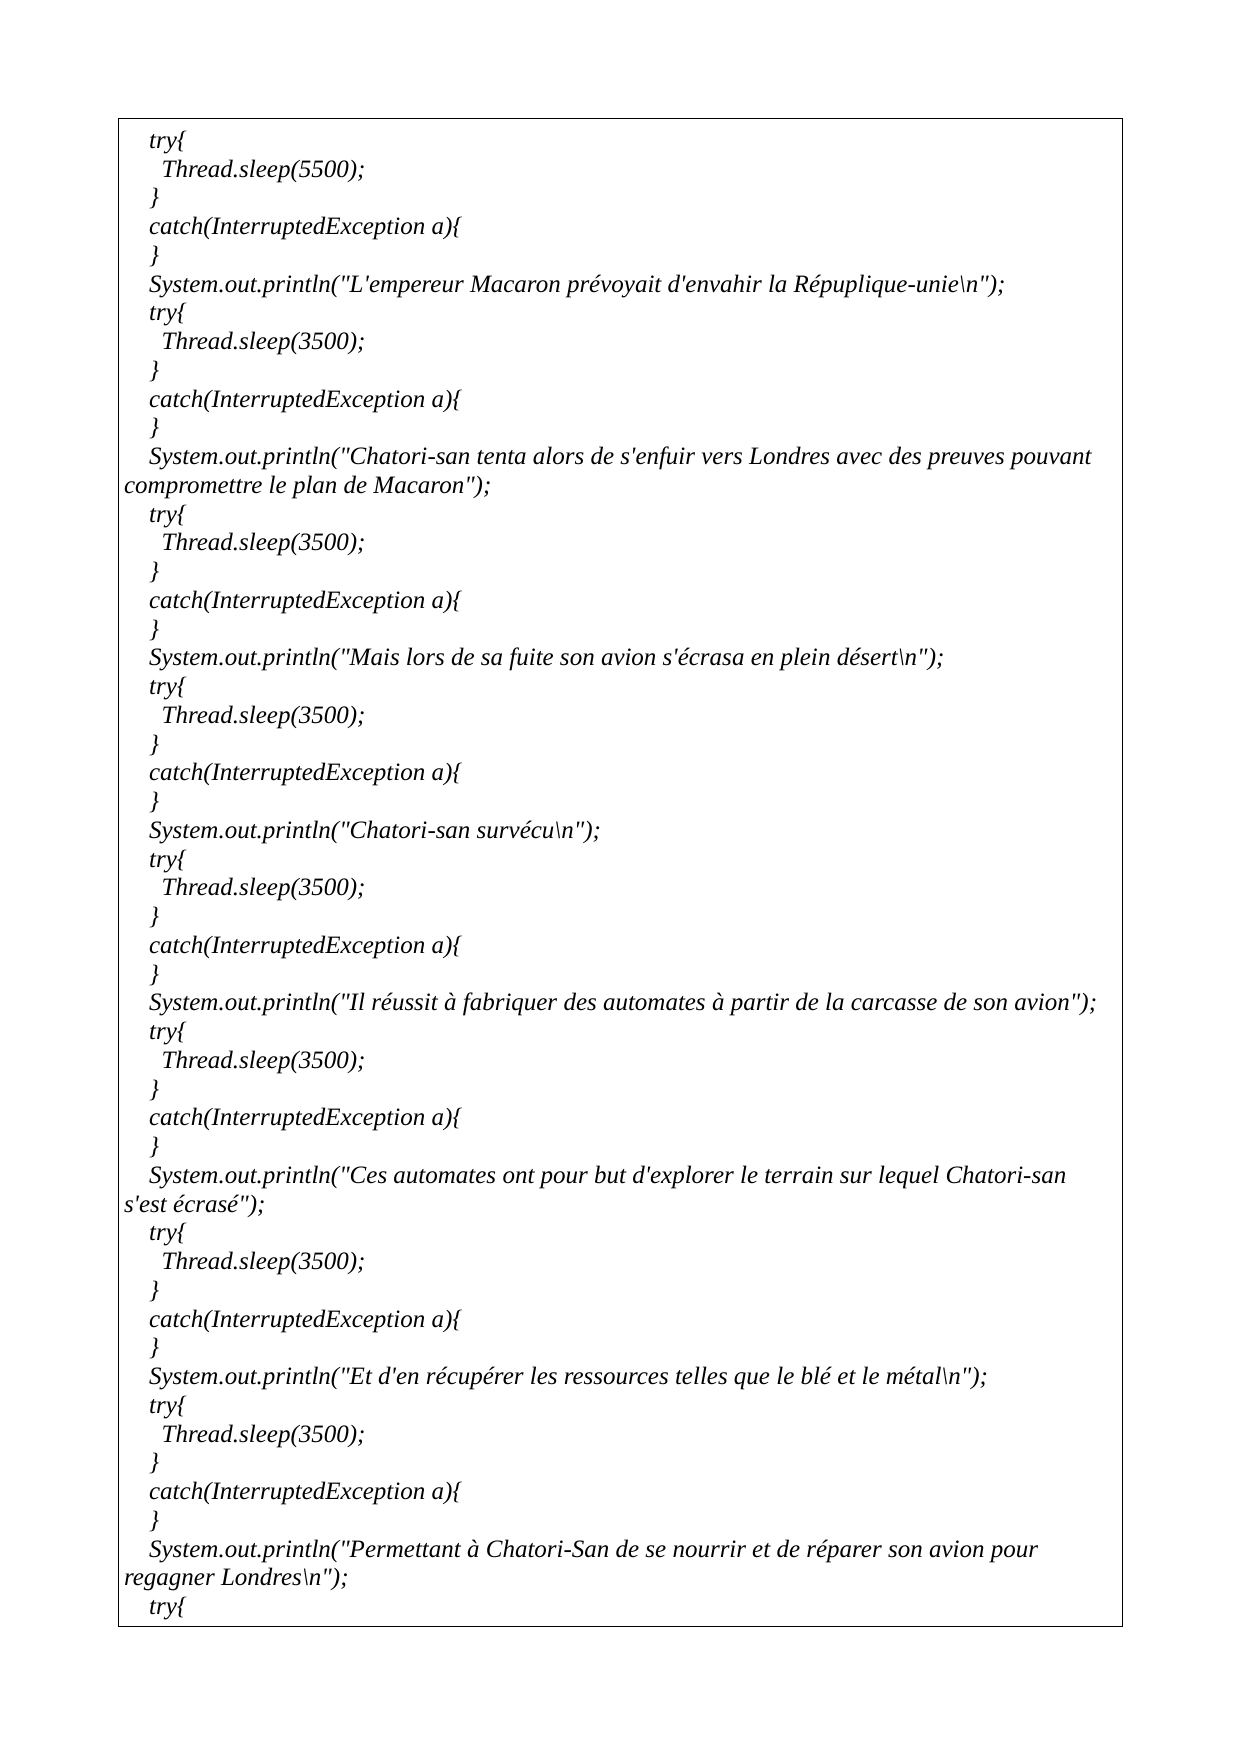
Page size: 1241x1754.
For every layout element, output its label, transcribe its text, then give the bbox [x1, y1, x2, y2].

table_header try{ Thread.sleep(5500); } catch(InterruptedException a){ } System.out.println("L'empereur Macaron prévoyait d'envahir la Répuplique-unie\n"); try{ Thread.sleep(3500); } catch(InterruptedException a){ } System.out.println("Chatori-san tenta alors de s'enfuir vers Londres avec des preuves pouvant compromettre le plan de Macaron"); try{ Thread.sleep(3500); } catch(InterruptedException a){ } System.out.println("Mais lors de sa fuite son avion s'écrasa en plein désert\n"); try{ Thread.sleep(3500); } catch(InterruptedException a){ } System.out.println("Chatori-san survécu\n"); try{ Thread.sleep(3500); } catch(InterruptedException a){ } System.out.println("Il réussit à fabriquer des automates à partir de la carcasse de son avion"); try{ Thread.sleep(3500); } catch(InterruptedException a){ } System.out.println("Ces automates ont pour but d'explorer le terrain sur lequel Chatori-san s'est écrasé"); try{ Thread.sleep(3500); } catch(InterruptedException a){ } System.out.println("Et d'en récupérer les ressources telles que le blé et le métal\n"); try{ Thread.sleep(3500); } catch(InterruptedException a){ } System.out.println("Permettant à Chatori-San de se nourrir et de réparer son avion pour regagner Londres\n"); try{ [119, 119, 1122, 1626]
